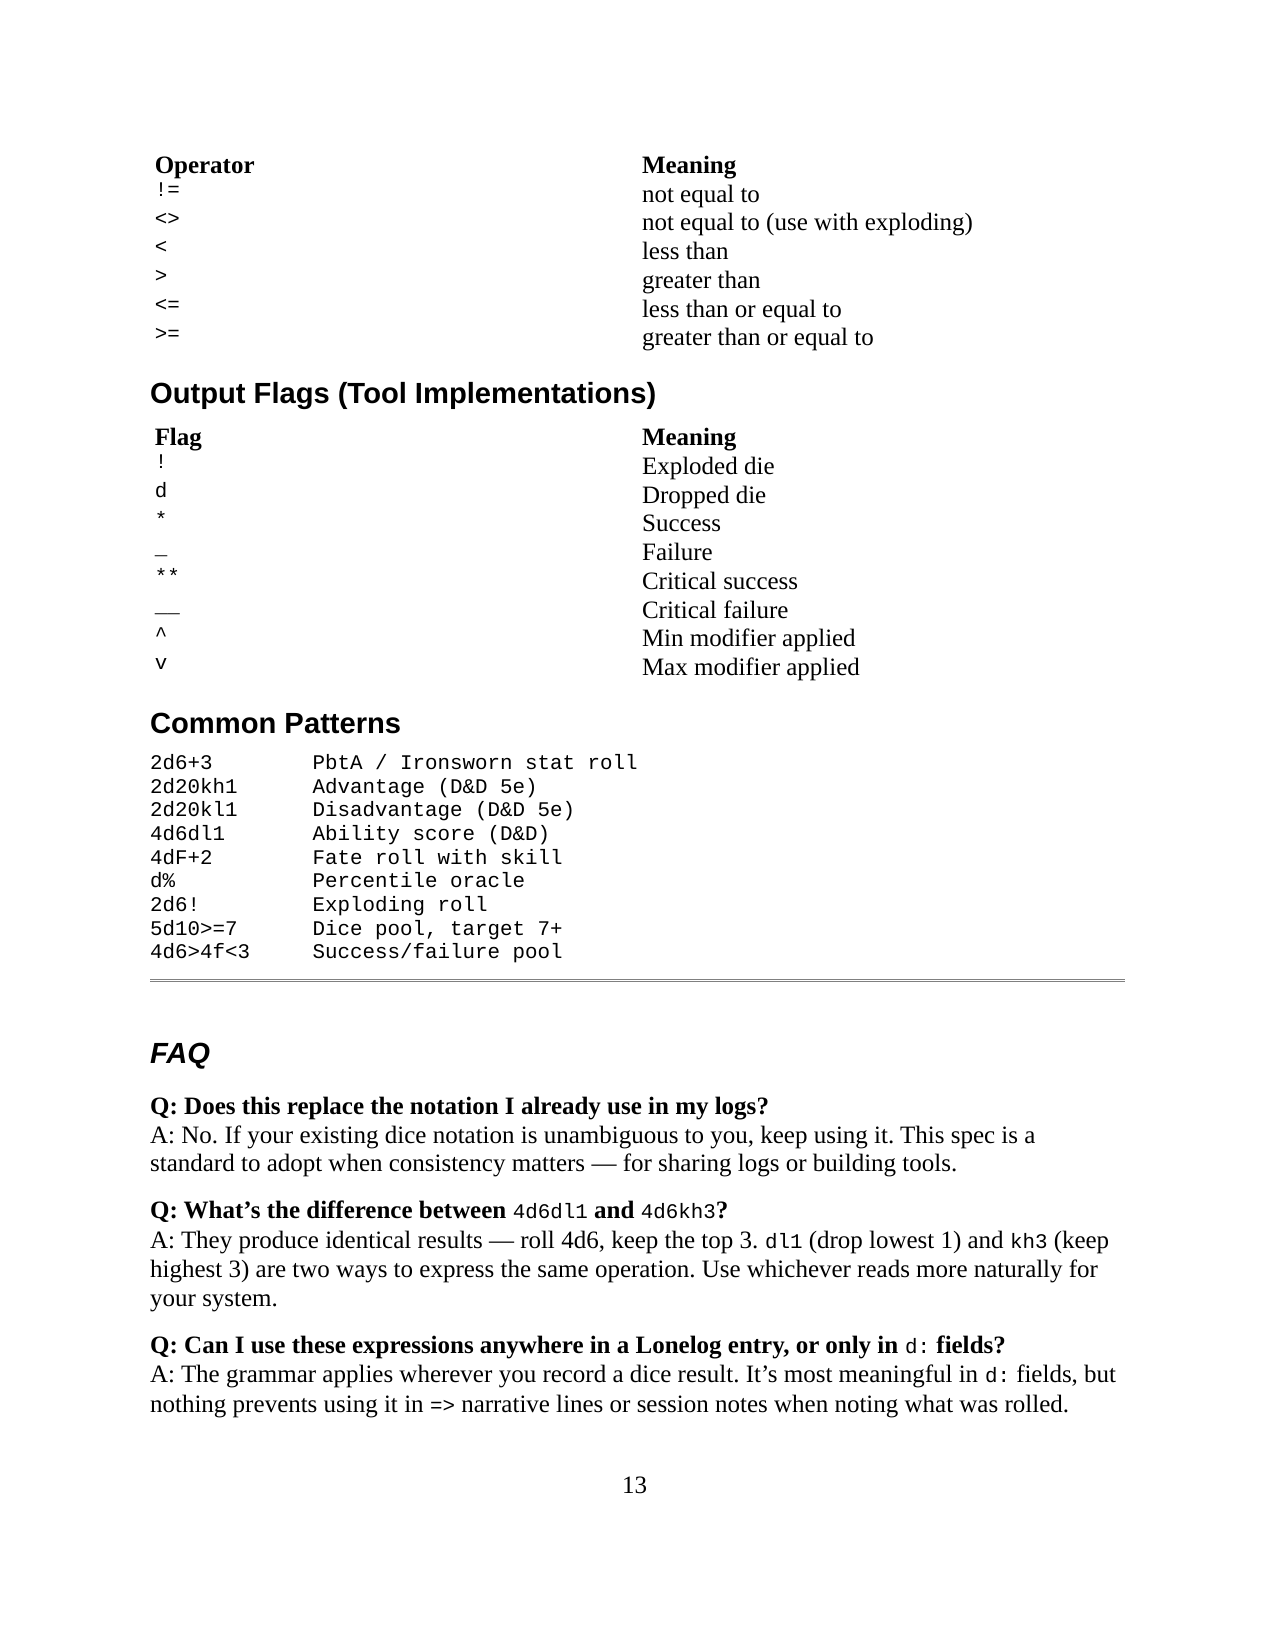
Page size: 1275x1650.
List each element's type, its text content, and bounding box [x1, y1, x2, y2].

table_cell Critical failure [638, 595, 1125, 623]
text 2d6+3 PbtA / Ironsworn stat roll [150, 752, 1125, 776]
text 2d20kh1 Advantage (D&D 5e) [150, 776, 1125, 799]
table_cell <= [150, 294, 637, 322]
table_cell _ [150, 537, 637, 566]
subtitle Common Patterns [150, 706, 1125, 739]
table_cell > [150, 265, 637, 294]
text 4d6dl1 Ability score (D&D) [150, 823, 1125, 847]
table_cell * [150, 509, 637, 537]
subtitle Output Flags (Tool Implementations) [150, 376, 1125, 410]
table_cell < [150, 236, 637, 265]
table_cell Dropped die [638, 480, 1125, 508]
text Q: Does this replace the notation I already use in my logs? A: No. If your existing dice notation is unambiguous to you, keep using it. This spec is a standard to adopt when consistency matters — for sharing logs or building tools. [150, 1091, 1125, 1177]
table_cell ** [150, 566, 637, 595]
table_cell less than [638, 236, 1125, 265]
table_cell Max modifier applied [638, 652, 1125, 681]
table_cell greater than [638, 265, 1125, 294]
table_header Meaning [638, 422, 1125, 451]
subtitle FAQ [150, 1036, 1125, 1069]
table_cell Success [638, 509, 1125, 537]
table_cell not equal to [638, 179, 1125, 207]
table_cell Exploded die [638, 451, 1125, 480]
table_cell <> [150, 208, 637, 236]
text 4dF+2 Fate roll with skill [150, 847, 1125, 870]
table_cell >= [150, 323, 637, 351]
table_cell d [150, 480, 637, 508]
text 4d6>4f<3 Success/failure pool [150, 941, 1125, 965]
table_cell != [150, 179, 637, 207]
table_cell ^ [150, 624, 637, 652]
table_cell greater than or equal to [638, 323, 1125, 351]
table_header Flag [150, 422, 637, 451]
table_cell Failure [638, 537, 1125, 566]
table_cell Critical success [638, 566, 1125, 595]
text 2d6! Exploding roll [150, 894, 1125, 918]
text 5d10>=7 Dice pool, target 7+ [150, 918, 1125, 941]
table_header Operator [150, 150, 637, 179]
table_cell less than or equal to [638, 294, 1125, 322]
text Q: What’s the difference between 4d6dl1 and 4d6kh3? A: They produce identical results — roll 4d6, keep the top 3. dl1 (drop lowest 1) and kh3 (keep highest 3) are two ways to express the same operation. Use whichever reads more naturally for your system. [150, 1195, 1125, 1312]
table_cell v [150, 652, 637, 681]
text d% Percentile oracle [150, 870, 1125, 894]
text 2d20kl1 Disadvantage (D&D 5e) [150, 799, 1125, 823]
table_cell __ [150, 595, 637, 623]
table_cell ! [150, 451, 637, 480]
table_cell not equal to (use with exploding) [638, 208, 1125, 236]
text Q: Can I use these expressions anywhere in a Lonelog entry, or only in d: fields? A: The grammar applies wherever you record a dice result. It’s most meaningful in d: fields, but nothing prevents using it in => narrative lines or session notes when noting what was rolled. [150, 1330, 1125, 1418]
table_cell Min modifier applied [638, 624, 1125, 652]
table_header Meaning [638, 150, 1125, 179]
